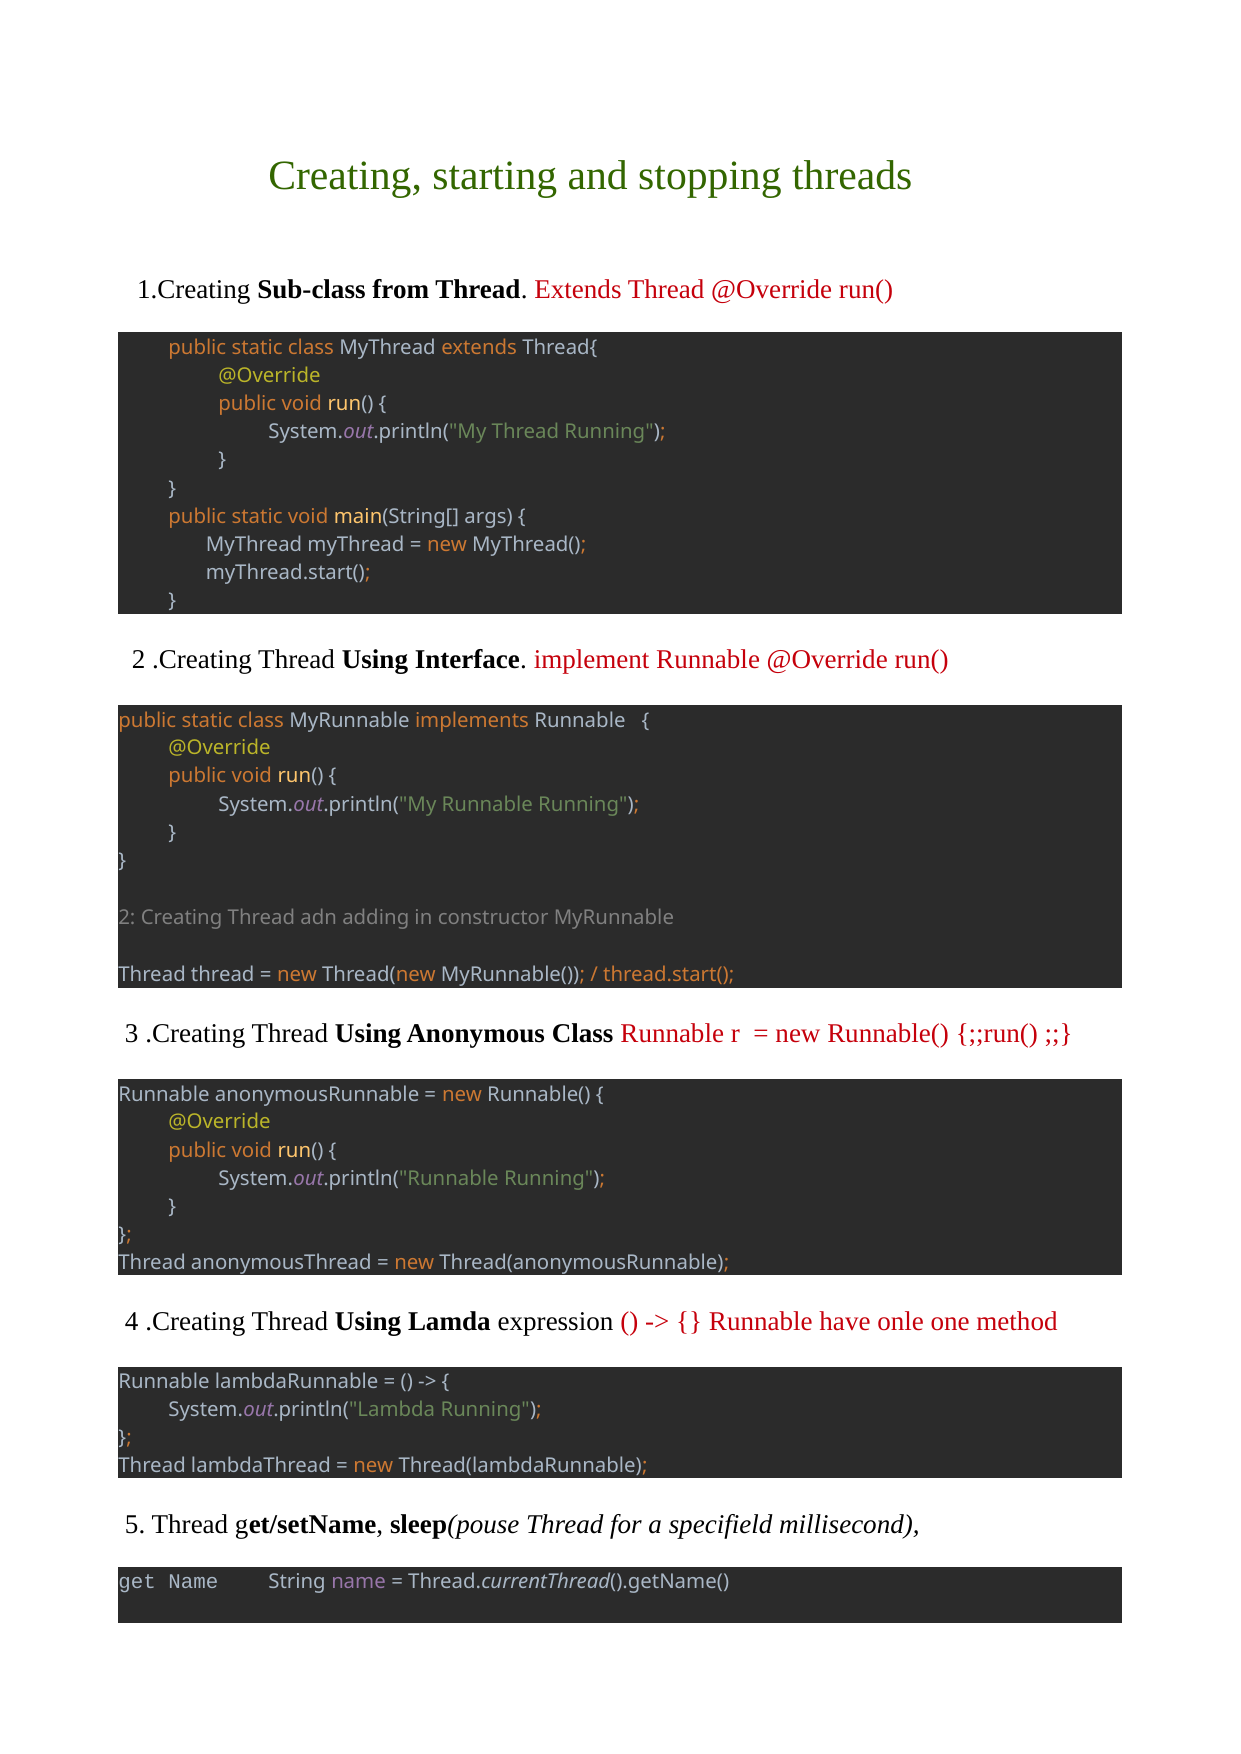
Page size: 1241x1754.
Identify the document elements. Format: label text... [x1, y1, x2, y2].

text System.out.println("Lambda Running"); [118, 1395, 1122, 1423]
text 2: Creating Thread adn adding in constructor MyRunnable [118, 903, 1122, 931]
text get Name String name = Thread.currentThread().getName() [118, 1567, 1122, 1595]
text } [118, 445, 1122, 473]
text @Override [118, 733, 1122, 761]
text MyThread myThread = new MyThread(); [118, 529, 1122, 557]
text public void run() { [118, 1135, 1122, 1163]
text 4 .Creating Thread Using Lamda expression () -> {} Runnable have onle one method [118, 1304, 1122, 1336]
text @Override [118, 1107, 1122, 1135]
subtitle Creating, starting and stopping threads [118, 143, 1122, 201]
text Thread lambdaThread = new Thread(lambdaRunnable); [118, 1451, 1122, 1478]
text 5. Thread get/setName, sleep(pouse Thread for a specifield millisecond), [118, 1508, 1122, 1539]
text public static class MyRunnable implements Runnable { [118, 705, 1122, 733]
text }; [118, 1423, 1122, 1451]
text System.out.println("My Runnable Running"); [118, 789, 1122, 817]
text public static class MyThread extends Thread{ [118, 332, 1122, 361]
text myThread.start(); [118, 557, 1122, 586]
text public void run() { [118, 761, 1122, 789]
text @Override [118, 361, 1122, 389]
text 1.Creating Sub-class from Thread. Extends Thread @Override run() [118, 273, 1122, 305]
text System.out.println("My Thread Running"); [118, 417, 1122, 445]
text } [118, 586, 1122, 614]
text } [118, 817, 1122, 845]
text } [118, 473, 1122, 501]
text } [118, 1191, 1122, 1219]
text System.out.println("Runnable Running"); [118, 1163, 1122, 1191]
text public static void main(String[] args) { [118, 501, 1122, 529]
text }; [118, 1219, 1122, 1247]
text 2 .Creating Thread Using Interface. implement Runnable @Override run() [118, 643, 1122, 674]
text 3 .Creating Thread Using Anonymous Class Runnable r = new Runnable() {;;run() ;;} [118, 1017, 1122, 1048]
text } [118, 845, 1122, 873]
text public void run() { [118, 389, 1122, 417]
text Runnable anonymousRunnable = new Runnable() { [118, 1079, 1122, 1107]
text Thread thread = new Thread(new MyRunnable()); / thread.start(); [118, 960, 1122, 988]
text Thread anonymousThread = new Thread(anonymousRunnable); [118, 1247, 1122, 1275]
text Runnable lambdaRunnable = () -> { [118, 1367, 1122, 1395]
